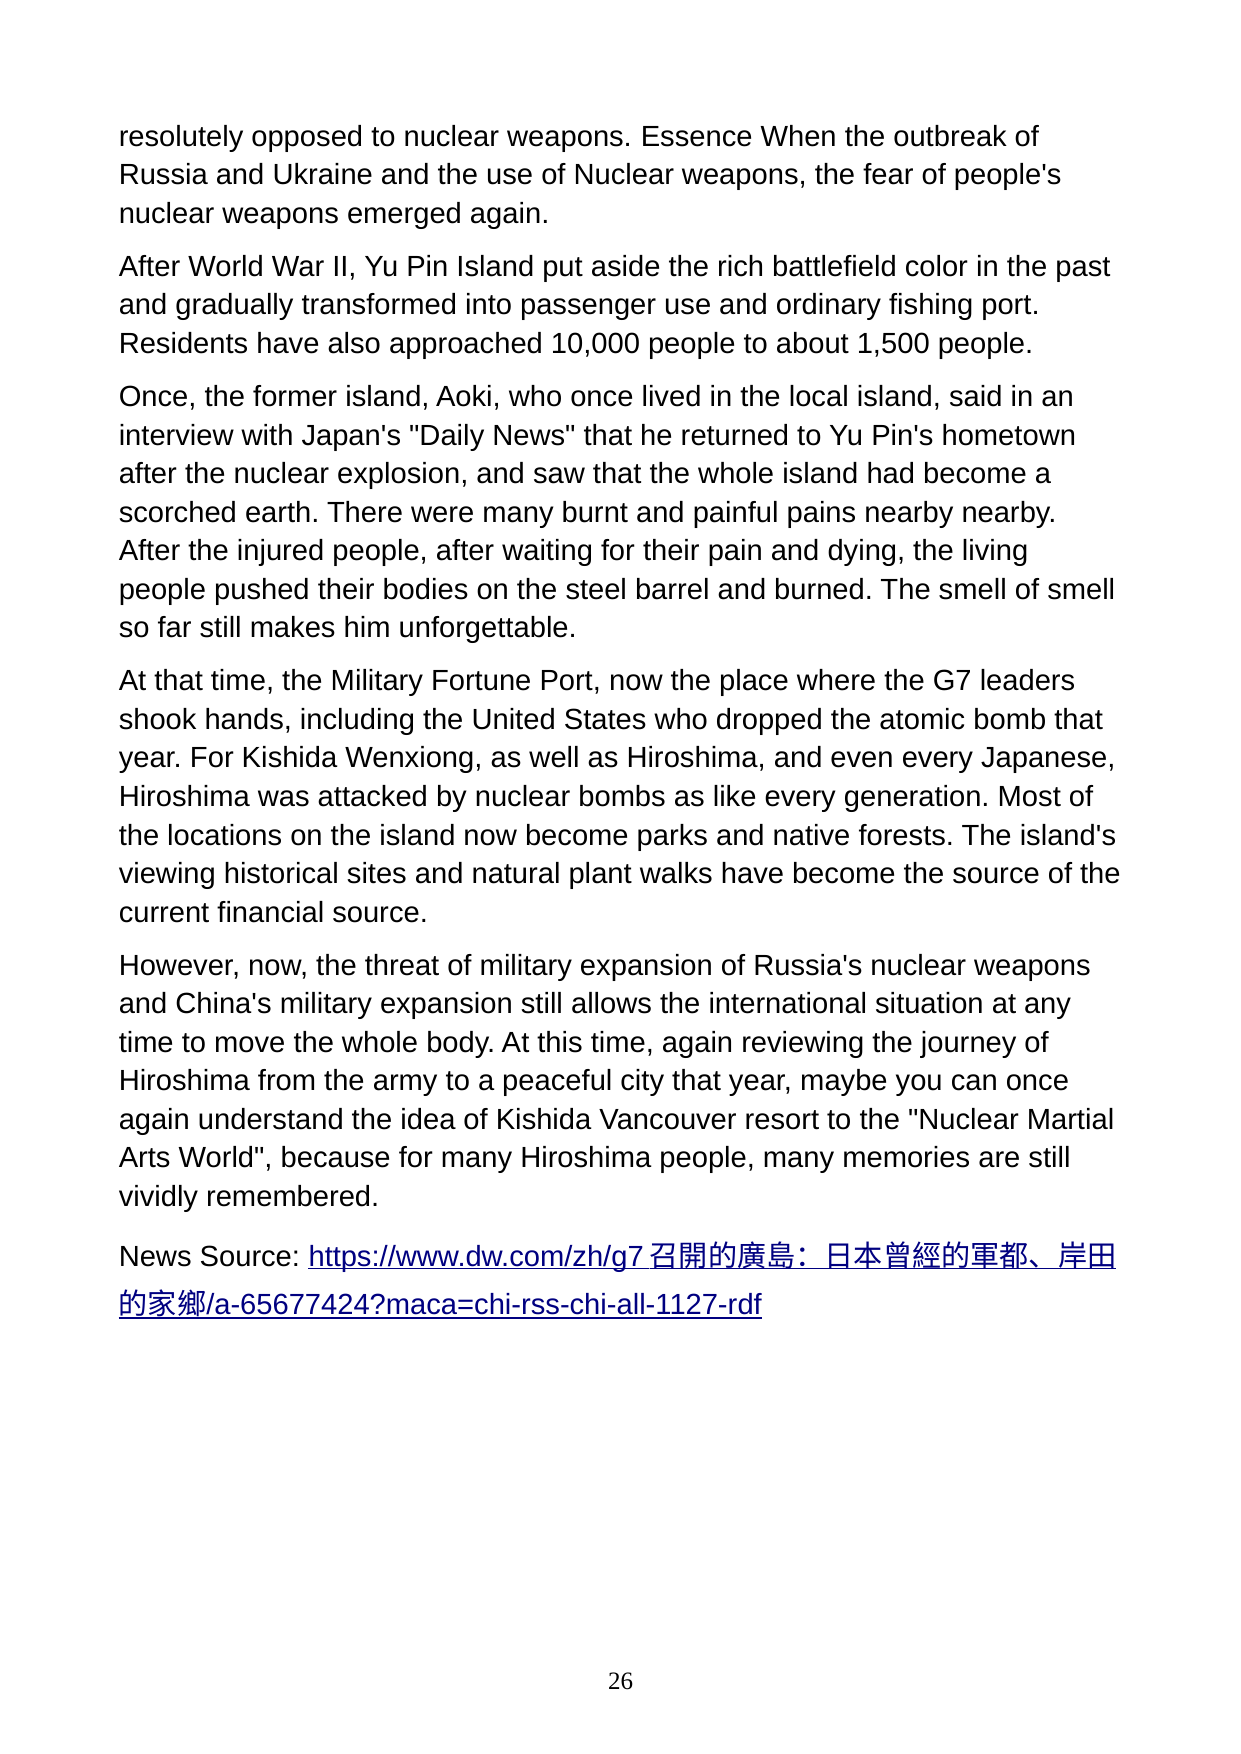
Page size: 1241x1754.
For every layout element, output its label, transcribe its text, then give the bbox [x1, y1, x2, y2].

text resolutely opposed to nuclear weapons. Essence When the outbreak of Russia and Ukraine and the use of Nuclear weapons, the fear of people's nuclear weapons emerged again. [118, 118, 1122, 229]
text After World War II, Yu Pin Island put aside the rich battlefield color in the past and gradually transformed into passenger use and ordinary fishing port. Residents have also approached 10,000 people to about 1,500 people. [118, 249, 1122, 359]
text At that time, the Military Fortune Port, now the place where the G7 leaders shook hands, including the United States who dropped the atomic bomb that year. For Kishida Wenxiong, as well as Hiroshima, and even every Japanese, Hiroshima was attacked by nuclear bombs as like every generation. Most of the locations on the island now become parks and native forests. The island's viewing historical sites and natural plant walks have become the source of the current financial source. [118, 663, 1122, 928]
text Once, the former island, Aoki, who once lived in the local island, said in an interview with Japan's "Daily News" that he returned to Yu Pin's hometown after the nuclear explosion, and saw that the whole island had become a scorched earth. There were many burnt and painful pains nearby nearby. After the injured people, after waiting for their pain and dying, the living people pushed their bodies on the steel barrel and burned. The smell of smell so far still makes him unforgettable. [118, 379, 1122, 644]
text However, now, the threat of military expansion of Russia's nuclear weapons and China's military expansion still allows the international situation at any time to move the whole body. At this time, again reviewing the journey of Hiroshima from the army to a peaceful city that year, maybe you can once again understand the idea of Kishida Vancouver resort to the "Nuclear Martial Arts World", because for many Hiroshima people, many memories are still vividly remembered. [118, 948, 1122, 1212]
text News Source: https://www.dw.com/zh/g7召開的廣島：日本曾經的軍都、岸田的家鄉/a-65677424?maca=chi-rss-chi-all-1127-rdf [118, 1232, 1122, 1323]
